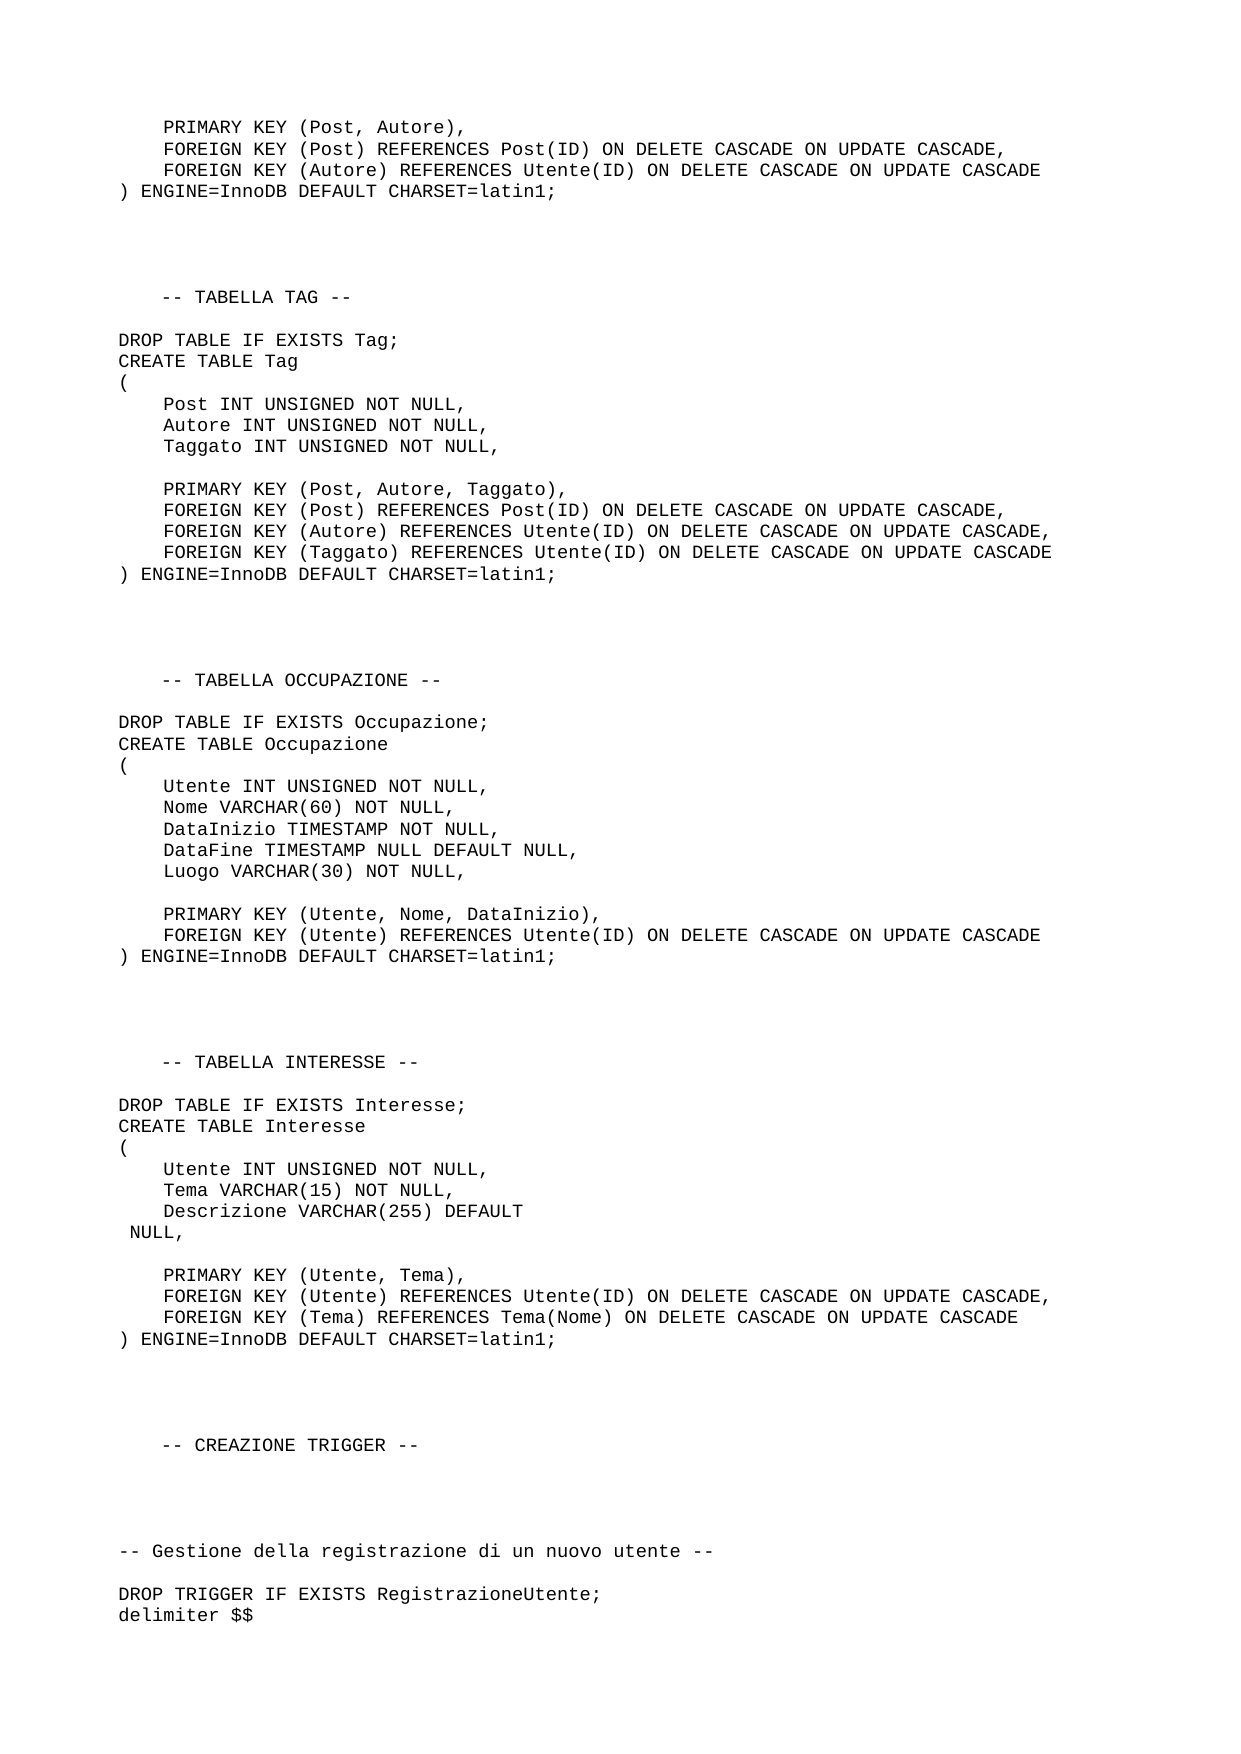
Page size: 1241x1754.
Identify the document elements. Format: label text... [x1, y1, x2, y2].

text PRIMARY KEY (Post, Autore), FOREIGN KEY (Post) REFERENCES Post(ID) ON DELETE CASCADE ON UPDATE CASCADE, FOREIGN KEY (Autore) REFERENCES Utente(ID) ON DELETE CASCADE ON UPDATE CASCADE ) ENGINE=InnoDB DEFAULT CHARSET=latin1; -- TABELLA TAG -- DROP TABLE IF EXISTS Tag; CREATE TABLE Tag ( Post INT UNSIGNED NOT NULL, Autore INT UNSIGNED NOT NULL, Taggato INT UNSIGNED NOT NULL, PRIMARY KEY (Post, Autore, Taggato), FOREIGN KEY (Post) REFERENCES Post(ID) ON DELETE CASCADE ON UPDATE CASCADE, FOREIGN KEY (Autore) REFERENCES Utente(ID) ON DELETE CASCADE ON UPDATE CASCADE, FOREIGN KEY (Taggato) REFERENCES Utente(ID) ON DELETE CASCADE ON UPDATE CASCADE ) ENGINE=InnoDB DEFAULT CHARSET=latin1; -- TABELLA OCCUPAZIONE -- DROP TABLE IF EXISTS Occupazione; CREATE TABLE Occupazione ( Utente INT UNSIGNED NOT NULL, Nome VARCHAR(60) NOT NULL, DataInizio TIMESTAMP NOT NULL, DataFine TIMESTAMP NULL DEFAULT NULL, Luogo VARCHAR(30) NOT NULL, PRIMARY KEY (Utente, Nome, DataInizio), FOREIGN KEY (Utente) REFERENCES Utente(ID) ON DELETE CASCADE ON UPDATE CASCADE ) ENGINE=InnoDB DEFAULT CHARSET=latin1; -- TABELLA INTERESSE -- DROP TABLE IF EXISTS Interesse; CREATE TABLE Interesse ( Utente INT UNSIGNED NOT NULL, Tema VARCHAR(15) NOT NULL, Descrizione VARCHAR(255) DEFAULT [118, 118, 1122, 1223]
text NULL, PRIMARY KEY (Utente, Tema), FOREIGN KEY (Utente) REFERENCES Utente(ID) ON DELETE CASCADE ON UPDATE CASCADE, FOREIGN KEY (Tema) REFERENCES Tema(Nome) ON DELETE CASCADE ON UPDATE CASCADE ) ENGINE=InnoDB DEFAULT CHARSET=latin1; -- CREAZIONE TRIGGER -- -- Gestione della registrazione di un nuovo utente -- DROP TRIGGER IF EXISTS RegistrazioneUtente; delimiter $$ [118, 1223, 1122, 1627]
